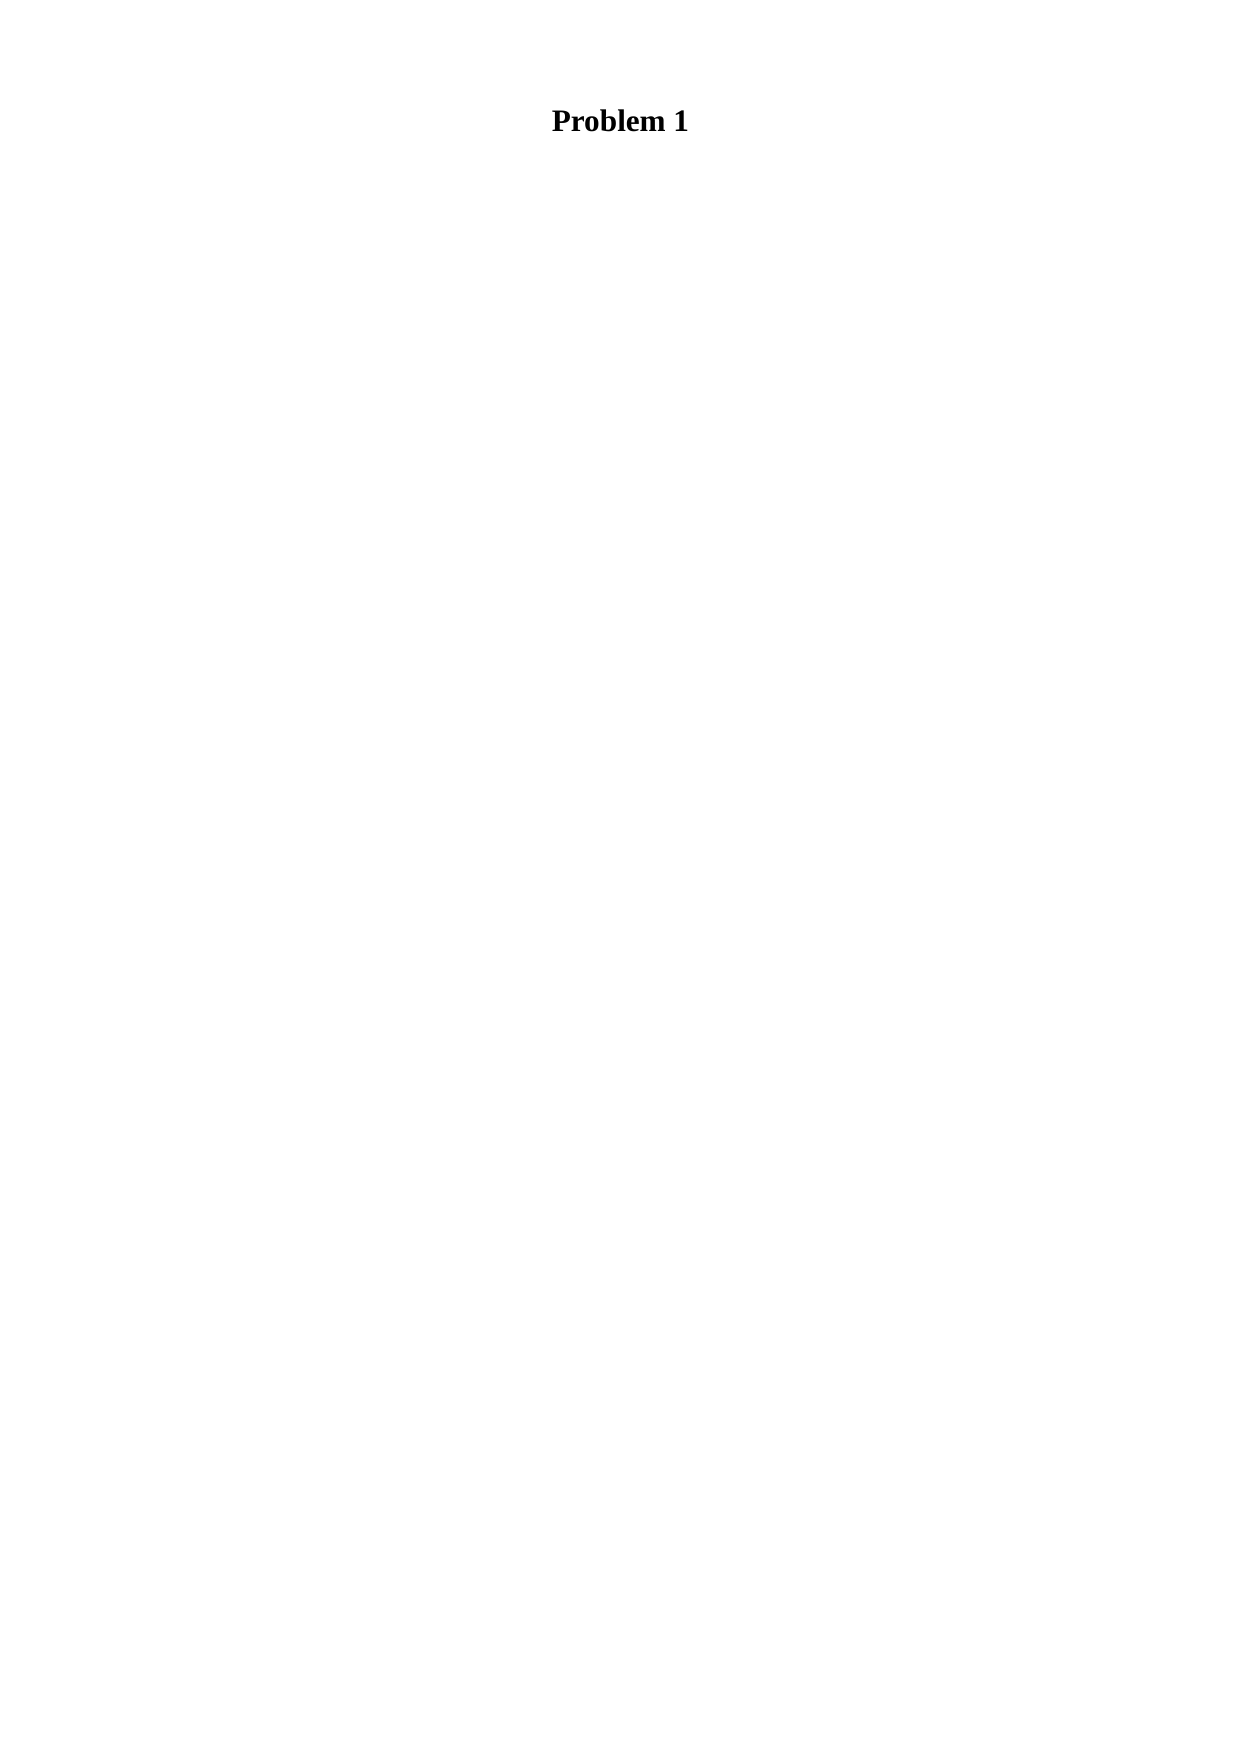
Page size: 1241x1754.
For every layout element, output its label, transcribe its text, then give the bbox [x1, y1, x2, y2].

text Problem 1 [118, 102, 1122, 138]
